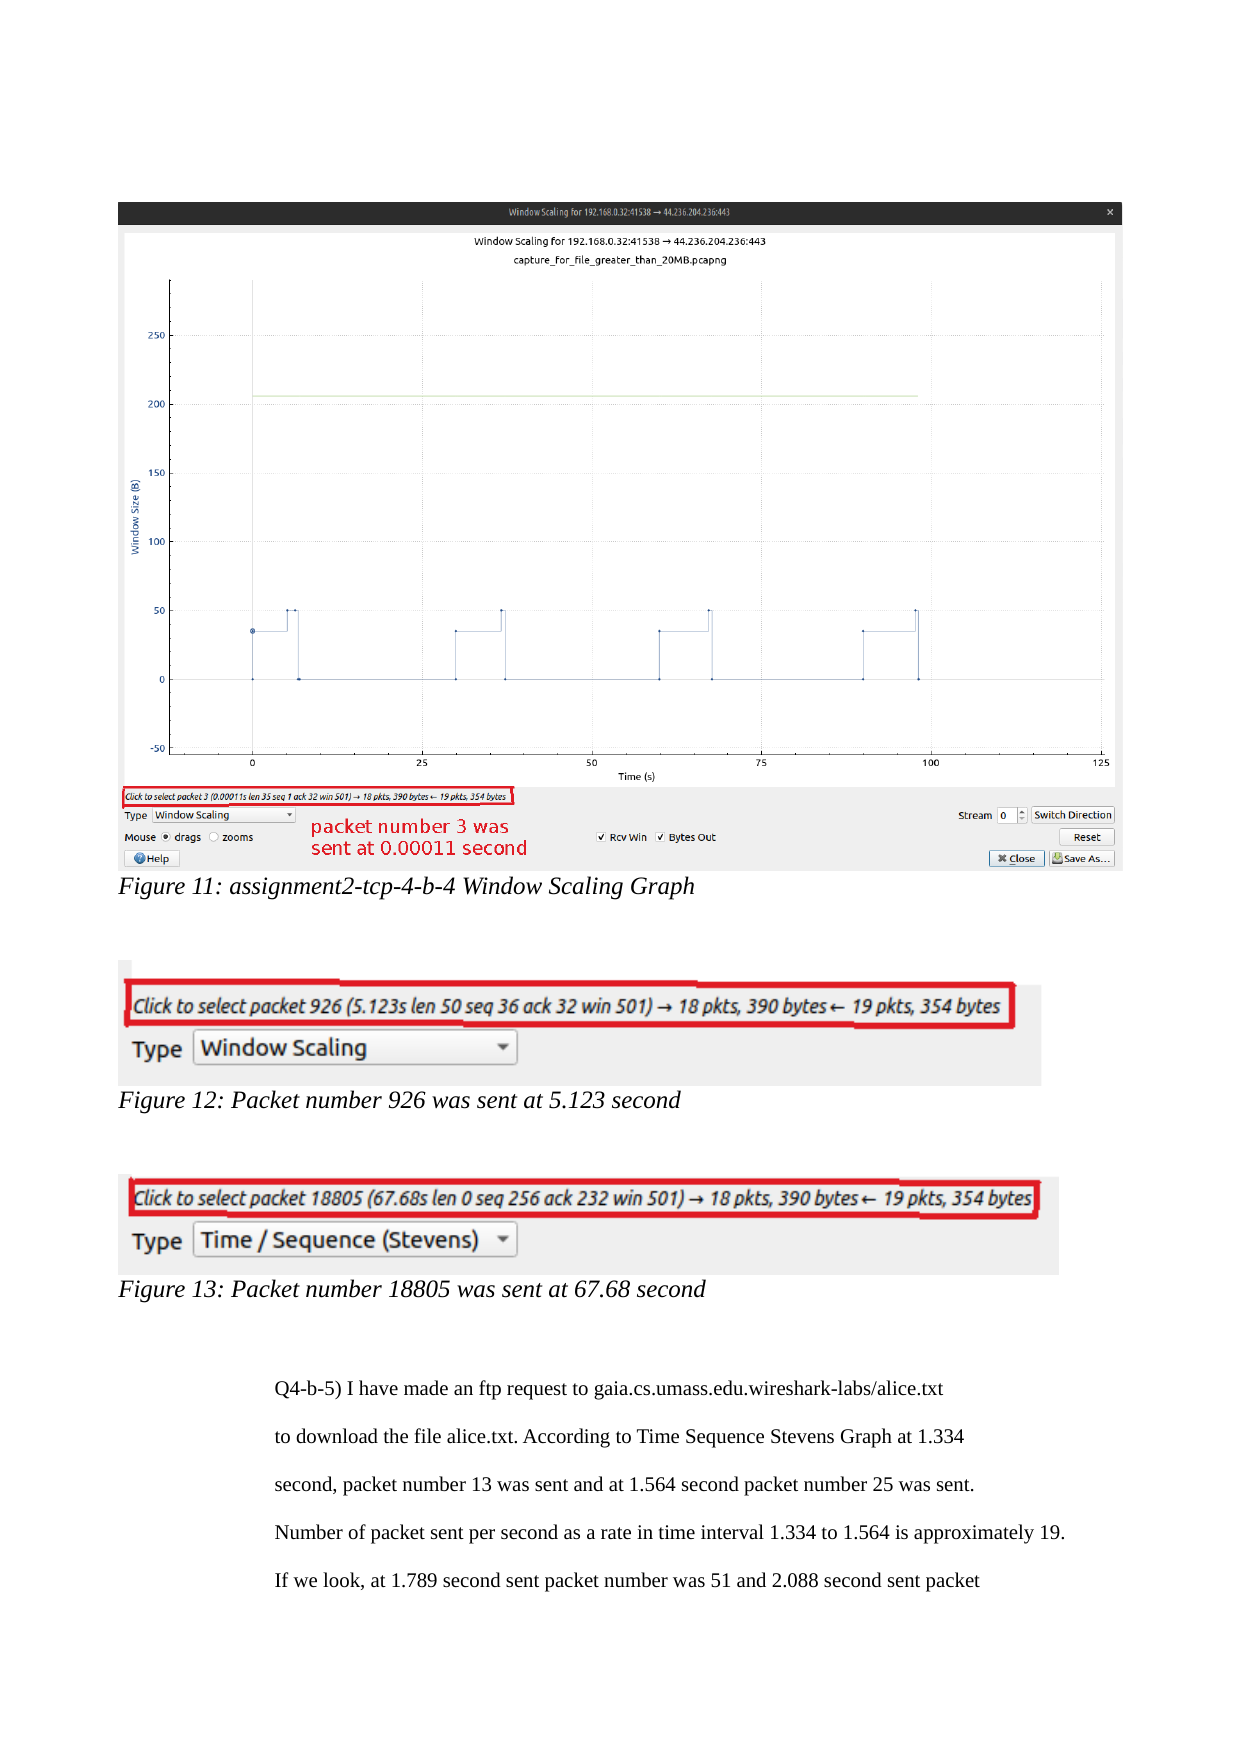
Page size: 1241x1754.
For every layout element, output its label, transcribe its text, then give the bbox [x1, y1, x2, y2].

text Number of packet sent per second as a rate in time interval 1.334 to 1.564 is approximately 19. [118, 1520, 1122, 1544]
text second, packet number 13 was sent and at 1.564 second packet number 25 was sent. [118, 1472, 1122, 1496]
text Q4-b-5) I have made an ftp request to gaia.cs.umass.edu.wireshark-labs/alice.txt [118, 1375, 1122, 1399]
text to download the file alice.txt. According to Time Sequence Stevens Graph at 1.334 [118, 1423, 1122, 1448]
picture [118, 202, 1123, 871]
picture [118, 1174, 1059, 1275]
text Figure 13: Packet number 18805 was sent at 67.68 second [118, 1275, 1059, 1303]
text If we look, at 1.789 second sent packet number was 51 and 2.088 second sent packet [118, 1568, 1122, 1592]
text Figure 11: assignment2-tcp-4-b-4 Window Scaling Graph [118, 871, 1122, 899]
picture [118, 960, 1042, 1086]
text Figure 12: Packet number 926 was sent at 5.123 second [118, 1086, 1042, 1114]
